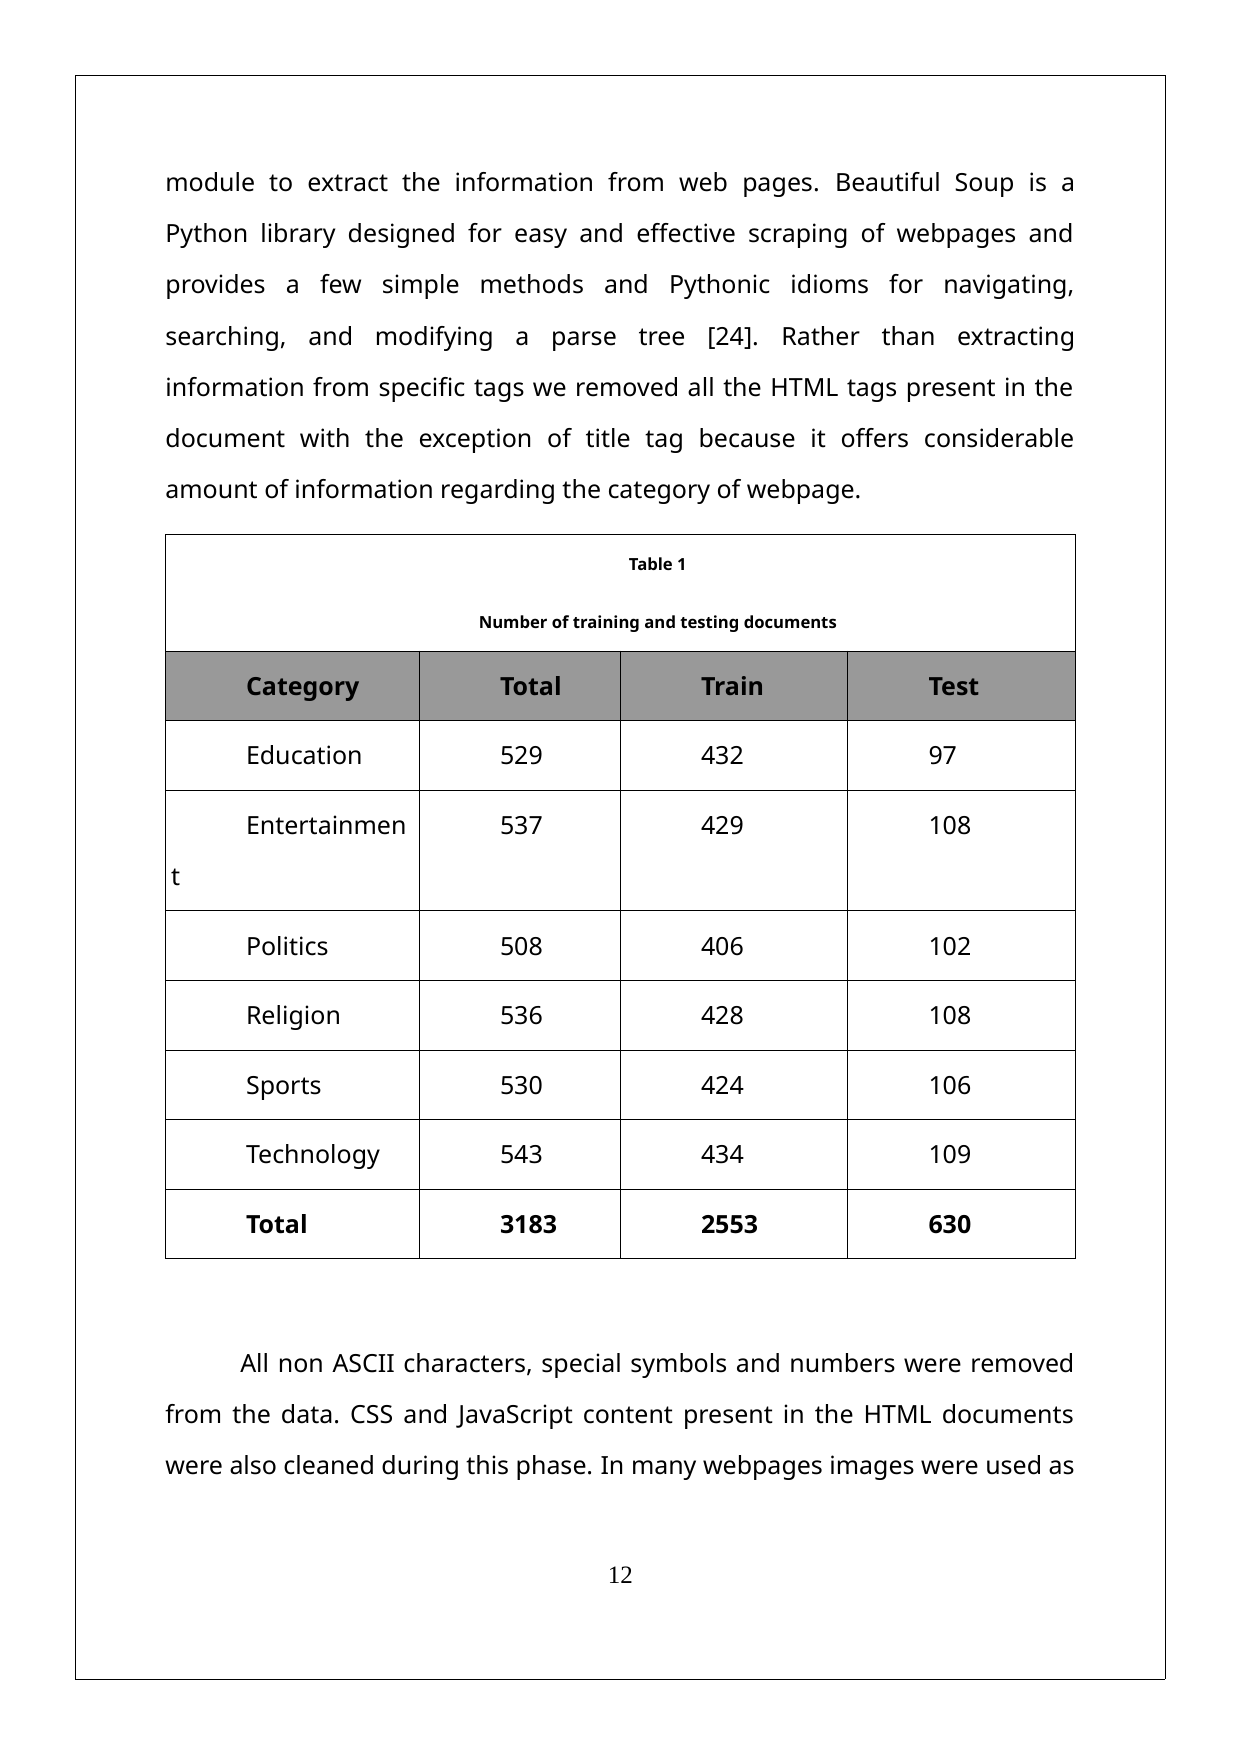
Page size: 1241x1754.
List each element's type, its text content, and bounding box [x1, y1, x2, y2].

table_cell Education [166, 721, 419, 790]
table_cell Total [166, 1190, 419, 1258]
table_cell 530 [420, 1051, 620, 1119]
table_cell 536 [420, 981, 620, 1049]
table_cell Category [166, 652, 419, 720]
table_cell 434 [621, 1120, 847, 1189]
text All non ASCII characters, special symbols and numbers were removed from the data. CSS and JavaScript content present in the HTML documents were also cleaned during this phase. In many webpages images were used as [165, 1345, 1075, 1482]
table_cell Entertainment [166, 791, 419, 910]
table_cell 529 [420, 721, 620, 790]
table_cell Politics [166, 911, 419, 980]
table_cell 109 [848, 1120, 1075, 1189]
table_cell Train [621, 652, 847, 720]
table_cell Religion [166, 981, 419, 1049]
table_cell 2553 [621, 1190, 847, 1258]
table_cell 424 [621, 1051, 847, 1119]
table_cell 102 [848, 911, 1075, 980]
table_cell 432 [621, 721, 847, 790]
table_cell 108 [848, 791, 1075, 910]
table_cell 3183 [420, 1190, 620, 1258]
table_cell 97 [848, 721, 1075, 790]
table_cell 543 [420, 1120, 620, 1189]
table_cell Test [848, 652, 1075, 720]
table_cell Sports [166, 1051, 419, 1119]
table_cell 428 [621, 981, 847, 1049]
table_cell 106 [848, 1051, 1075, 1119]
table_cell Total [420, 652, 620, 720]
table_cell 429 [621, 791, 847, 910]
text module to extract the information from web pages. Beautiful Soup is a Python library designed for easy and effective scraping of webpages and provides a few simple methods and Pythonic idioms for navigating, searching, and modifying a parse tree [24]. Rather than extracting information from specific tags we removed all the HTML tags present in the document with the exception of title tag because it offers considerable amount of information regarding the category of webpage. [165, 165, 1075, 505]
table_header Table 1 Number of training and testing documents [166, 535, 1075, 651]
table_cell 508 [420, 911, 620, 980]
table_cell 406 [621, 911, 847, 980]
table_cell Technology [166, 1120, 419, 1189]
table_cell 108 [848, 981, 1075, 1049]
table_cell 630 [848, 1190, 1075, 1258]
table_cell 537 [420, 791, 620, 910]
